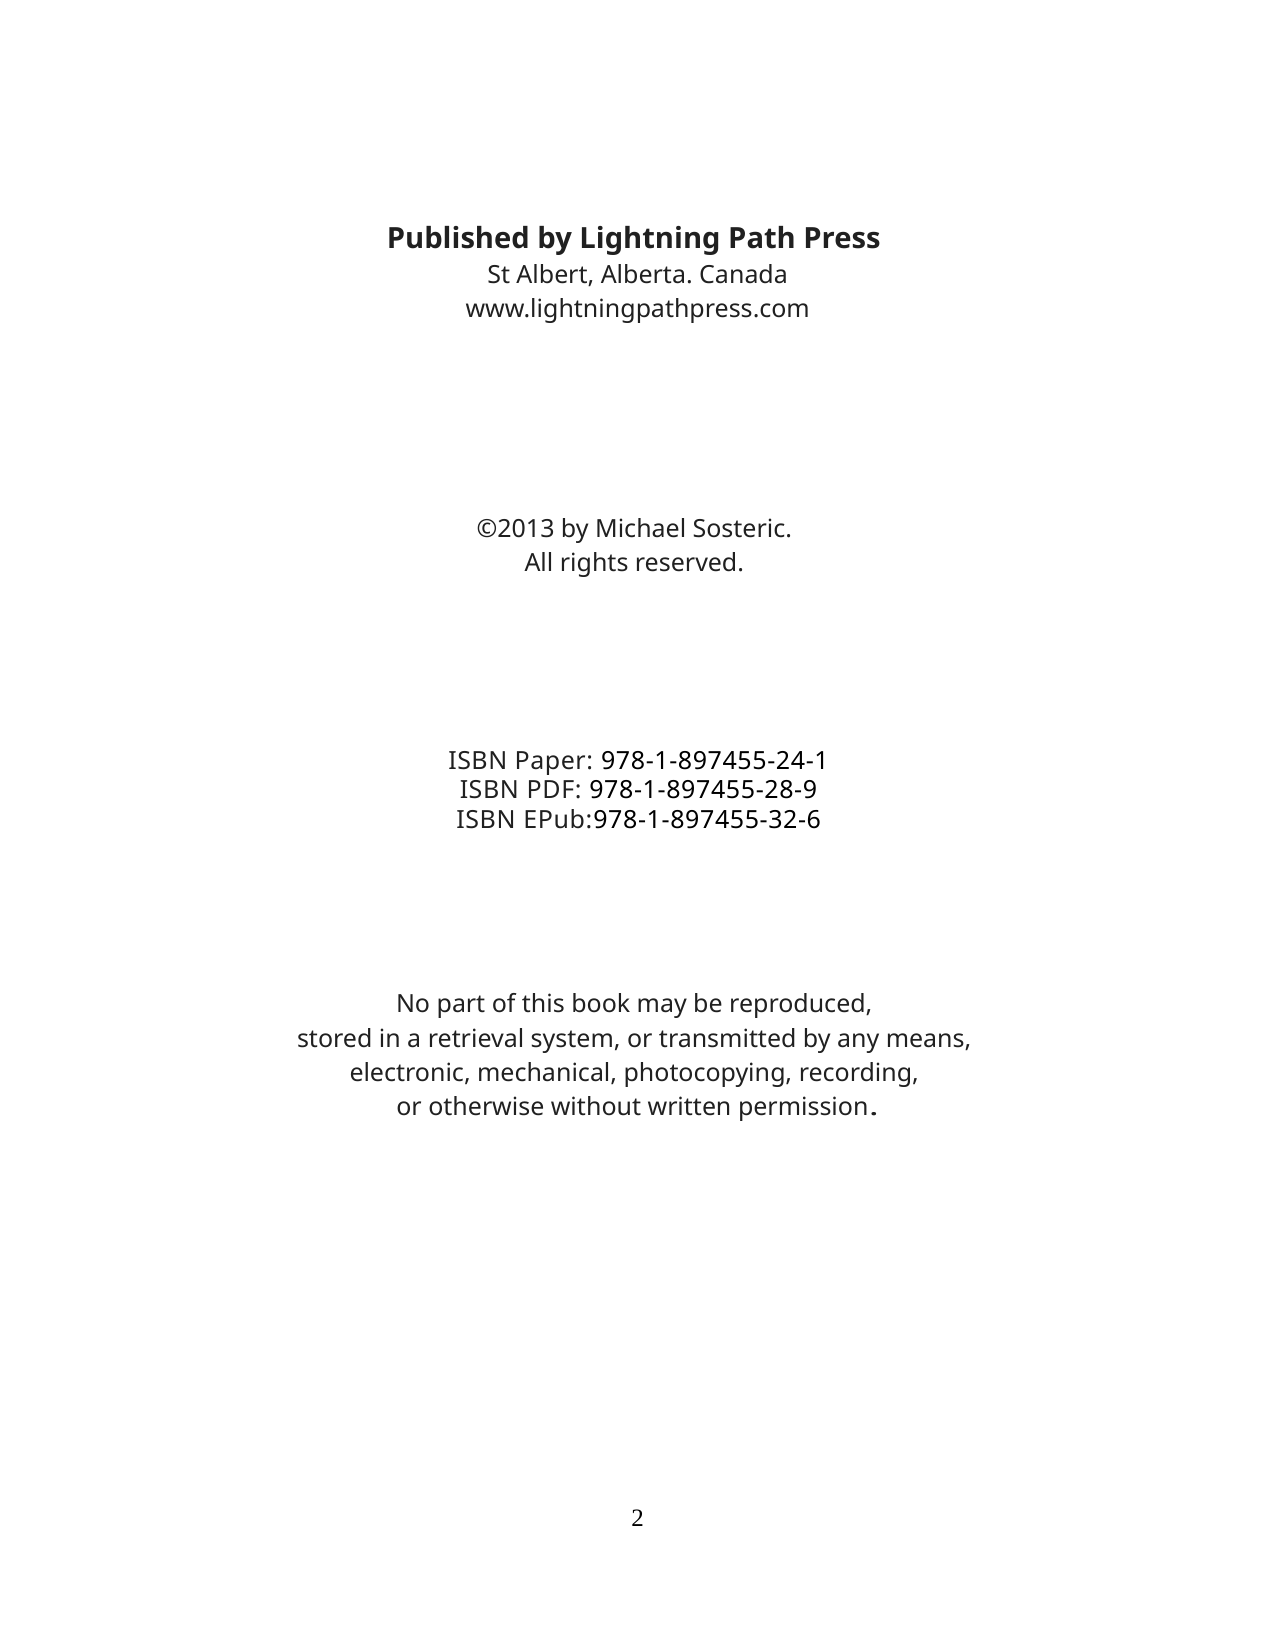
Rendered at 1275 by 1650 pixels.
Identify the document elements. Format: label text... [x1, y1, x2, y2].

text ISBN Paper: 978-1-897455-24-1 ISBN PDF: 978-1-897455-28-9 ISBN EPub:978-1-897455-32-6 [118, 746, 1159, 834]
text No part of this book may be reproduced, stored in a retrieval system, or transmitted by any means, electronic, mechanical, photocopying, recording, or otherwise without written permission. [118, 986, 1157, 1122]
text Published by Lightning Path Press St Albert, Alberta. Canada www.lightningpathpress.com [118, 217, 1157, 359]
text ©2013 by Michael Sosteric. All rights reserved. [118, 511, 1157, 613]
